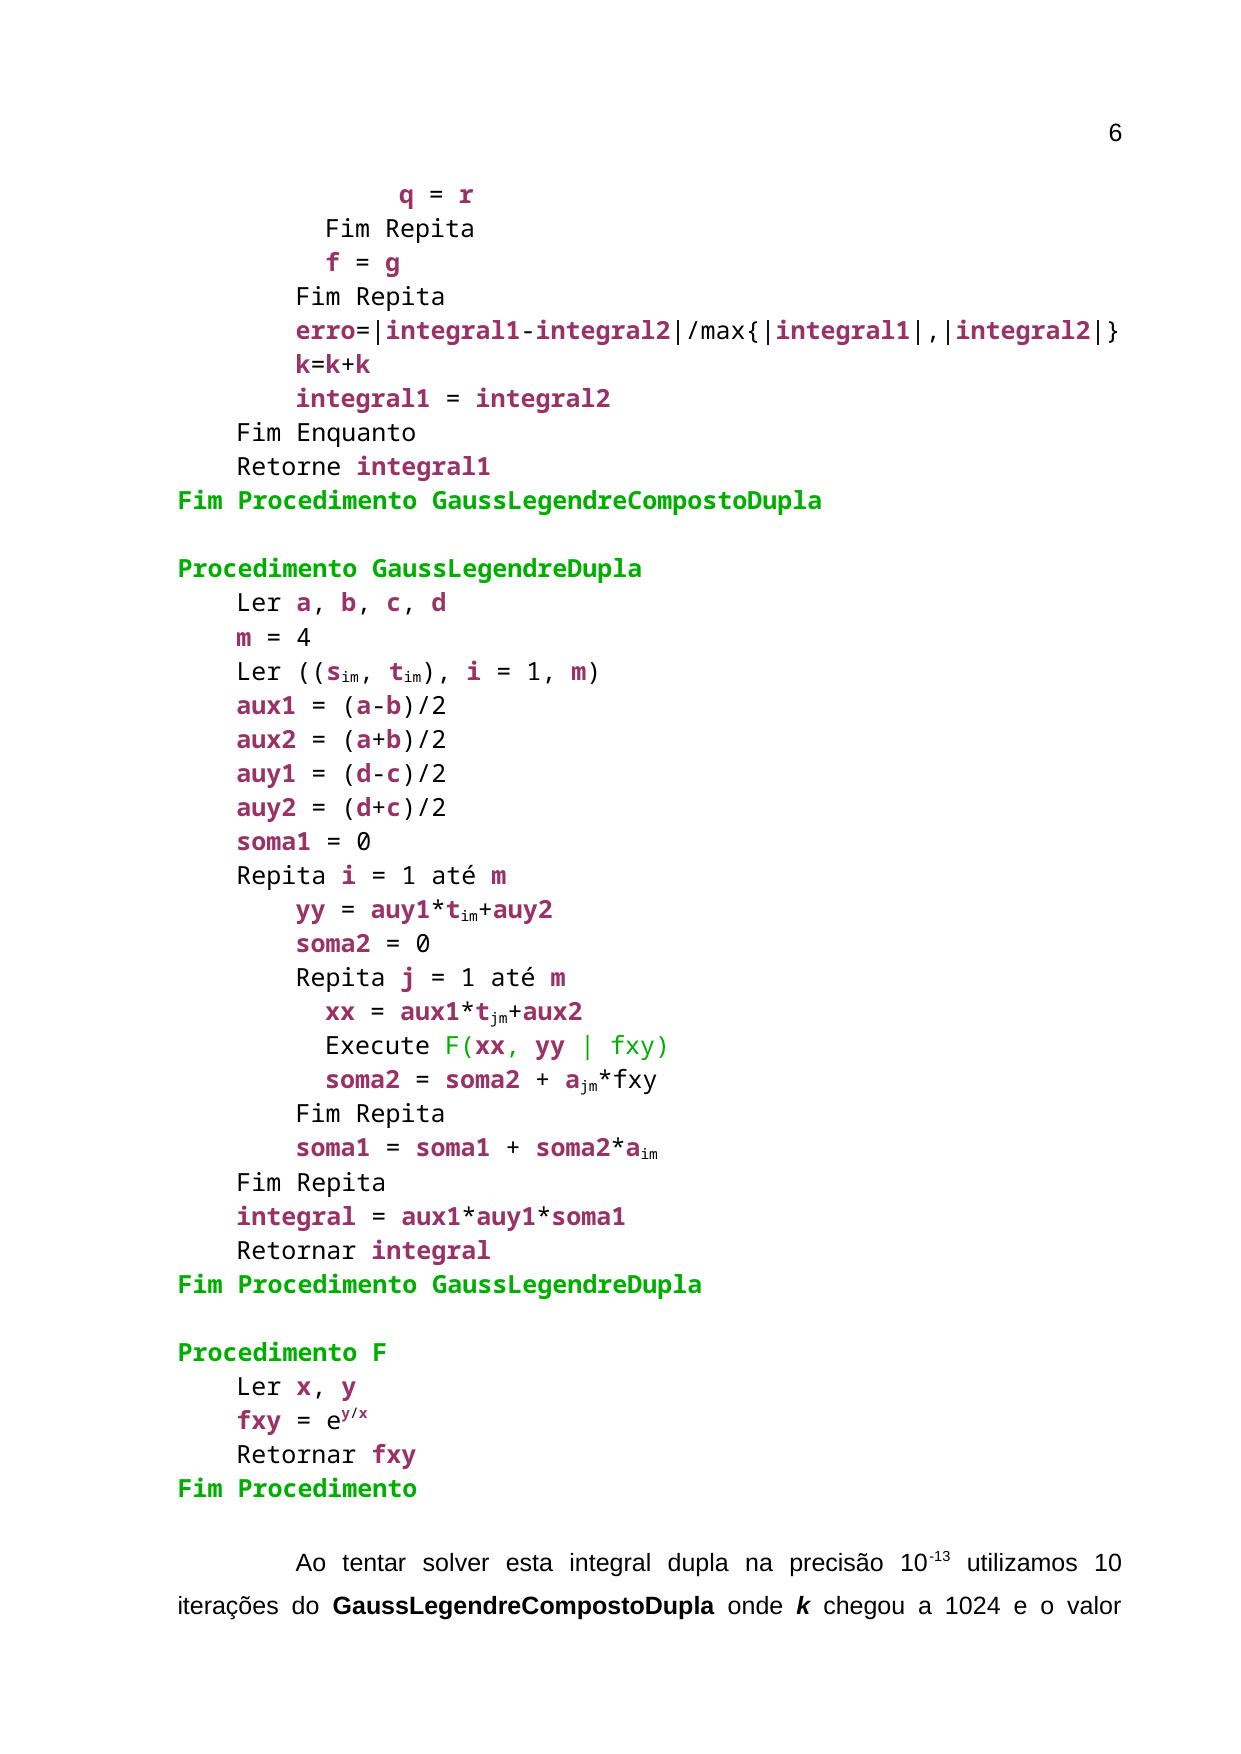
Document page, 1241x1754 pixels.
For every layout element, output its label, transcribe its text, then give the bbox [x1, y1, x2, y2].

text Ler ((sim, tim), i = 1, m) [177, 653, 1122, 687]
text Ao tentar solver esta integral dupla na precisão 10-13 utilizamos 10 iterações do GaussLegendreCompostoDupla onde k chegou a 1024 e o valor [177, 1548, 1122, 1620]
text soma2 = soma2 + ajm*fxy [177, 1062, 1122, 1096]
text k=k+k [177, 347, 1122, 381]
text erro=|integral1-integral2|/max{|integral1|,|integral2|} [177, 313, 1122, 347]
text integral = aux1*auy1*soma1 [177, 1198, 1122, 1232]
text Fim Procedimento GaussLegendreCompostoDupla [177, 483, 1122, 517]
text Fim Enquanto [177, 415, 1122, 449]
text auy1 = (d-c)/2 [177, 755, 1122, 789]
text Fim Repita [177, 210, 1122, 244]
text soma1 = 0 [177, 823, 1122, 858]
text Ler a, b, c, d [177, 585, 1122, 619]
text Repita i = 1 até m [177, 858, 1122, 892]
text q = r [177, 176, 1122, 210]
text yy = auy1*tim+auy2 [177, 892, 1122, 926]
text integral1 = integral2 [177, 381, 1122, 415]
text Repita j = 1 até m [177, 960, 1122, 994]
text m = 4 [177, 619, 1122, 653]
text soma1 = soma1 + soma2*aim [177, 1130, 1122, 1164]
text Fim Repita [177, 278, 1122, 313]
text Procedimento F [177, 1334, 1122, 1368]
text xx = aux1*tjm+aux2 [177, 994, 1122, 1028]
text Retornar fxy [177, 1437, 1122, 1471]
text soma2 = 0 [177, 926, 1122, 960]
text Ler x, y [177, 1368, 1122, 1403]
text auy2 = (d+c)/2 [177, 789, 1122, 823]
text Retorne integral1 [177, 449, 1122, 483]
text Execute F(xx, yy | fxy) [177, 1028, 1122, 1062]
text Fim Procedimento GaussLegendreDupla [177, 1266, 1122, 1300]
text Procedimento GaussLegendreDupla [177, 551, 1122, 585]
text Fim Procedimento [177, 1471, 1122, 1505]
text Fim Repita [177, 1096, 1122, 1130]
text Fim Repita [177, 1164, 1122, 1198]
text aux1 = (a-b)/2 [177, 687, 1122, 721]
text Retornar integral [177, 1232, 1122, 1266]
text f = g [177, 244, 1122, 278]
text fxy = ey/x [177, 1403, 1122, 1437]
text aux2 = (a+b)/2 [177, 721, 1122, 755]
